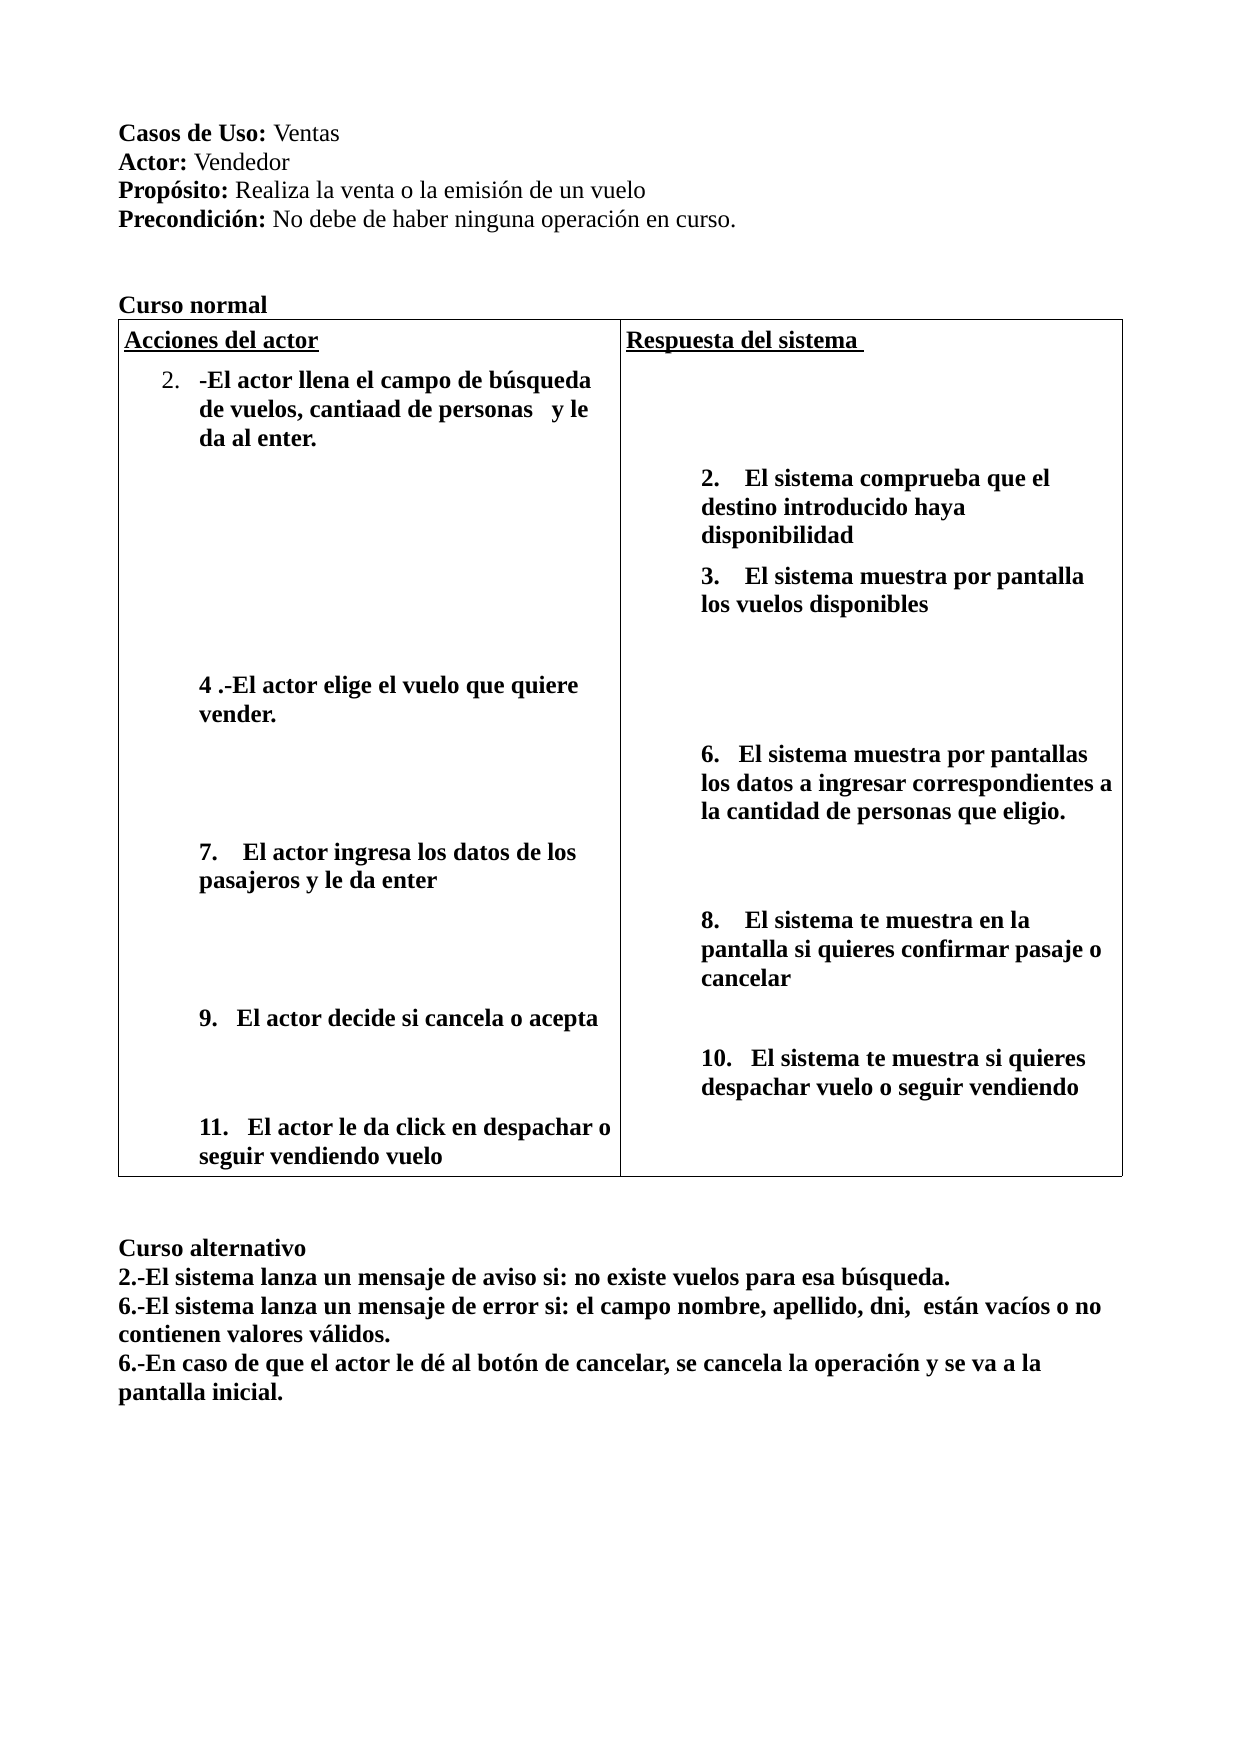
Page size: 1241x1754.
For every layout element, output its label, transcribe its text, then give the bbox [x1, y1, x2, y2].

table_cell [119, 900, 620, 998]
table_cell [119, 458, 620, 555]
text 6.-En caso de que el actor le dé al botón de cancelar, se cancela la operación y se va a la pantalla inicial. [118, 1348, 1122, 1406]
table_cell 4 .-El actor elige el vuelo que quiere vender. [119, 664, 620, 733]
table_cell [119, 624, 620, 664]
text Curso normal [118, 291, 1122, 319]
table_cell 2. El sistema comprueba que el destino introducido haya disponibilidad [621, 458, 1122, 555]
text Curso alternativo [118, 1233, 1122, 1262]
table_cell [119, 733, 620, 831]
text 6.-El sistema lanza un mensaje de error si: el campo nombre, apellido, dni, están vacíos o no contienen valores válidos. [118, 1291, 1122, 1348]
table_cell 9. El actor decide si cancela o acepta [119, 998, 620, 1038]
table_cell -El actor llena el campo de búsqueda de vuelos, cantiaad de personas y le da al enter. [119, 360, 620, 457]
table_cell 6. El sistema muestra por pantallas los datos a ingresar correspondientes a la cantidad de personas que eligio. [621, 733, 1122, 831]
table_cell [621, 998, 1122, 1038]
text Casos de Uso: Ventas [118, 118, 1122, 147]
table_cell [621, 360, 1122, 457]
table_cell [119, 555, 620, 624]
table_cell [621, 664, 1122, 733]
table_cell 7. El actor ingresa los datos de los pasajeros y le da enter [119, 831, 620, 900]
table_cell [621, 624, 1122, 664]
table_cell [621, 1107, 1122, 1176]
text 2.-El sistema lanza un mensaje de aviso si: no existe vuelos para esa búsqueda. [118, 1262, 1122, 1291]
table_cell 10. El sistema te muestra si quieres despachar vuelo o seguir vendiendo [621, 1038, 1122, 1107]
table_header Respuesta del sistema [621, 320, 1122, 360]
text Propósito: Realiza la venta o la emisión de un vuelo [118, 176, 1122, 204]
table_cell 3. El sistema muestra por pantalla los vuelos disponibles [621, 555, 1122, 624]
table_header Acciones del actor [119, 320, 620, 360]
table_cell 11. El actor le da click en despachar o seguir vendiendo vuelo [119, 1107, 620, 1176]
table_cell [119, 1038, 620, 1107]
table_cell [621, 831, 1122, 900]
text Actor: Vendedor [118, 147, 1122, 176]
text Precondición: No debe de haber ninguna operación en curso. [118, 204, 1122, 233]
table_cell 8. El sistema te muestra en la pantalla si quieres confirmar pasaje o cancelar [621, 900, 1122, 998]
